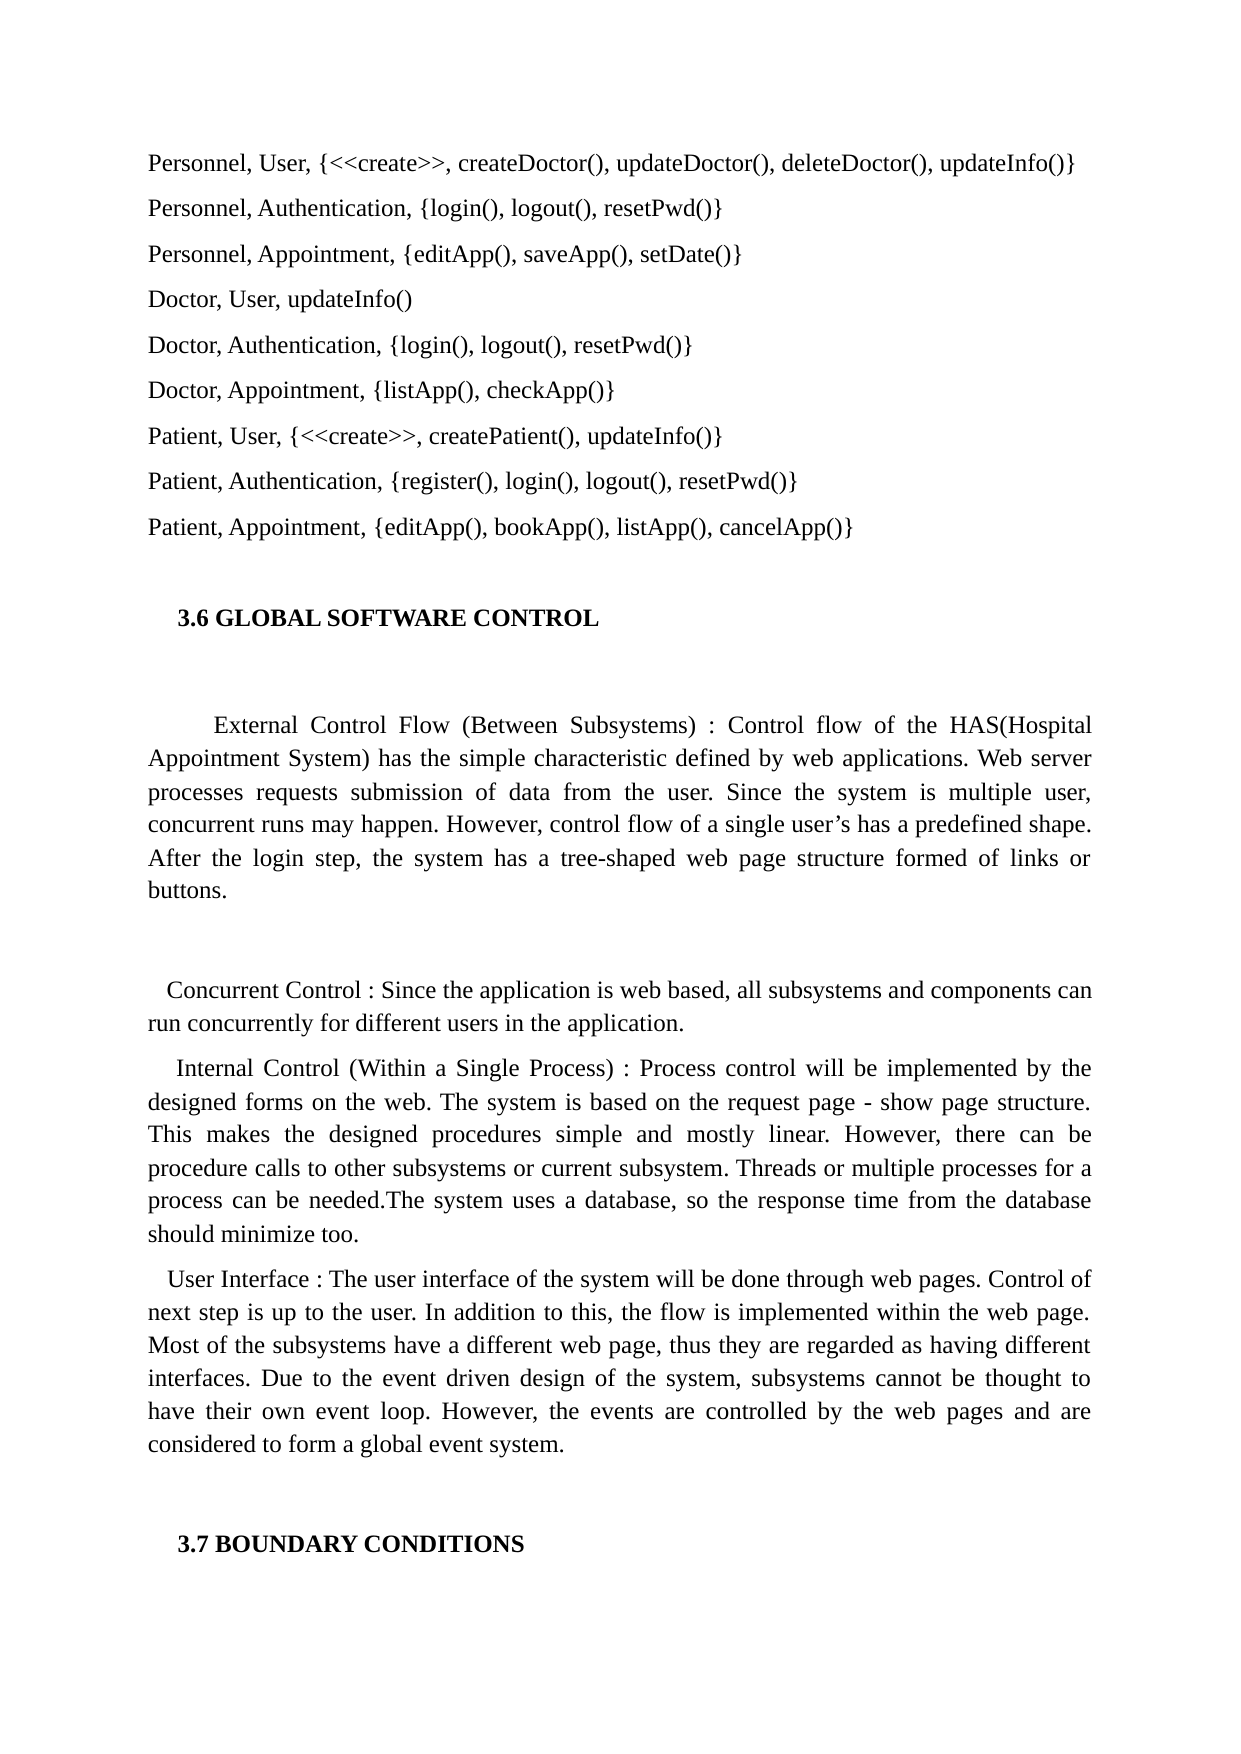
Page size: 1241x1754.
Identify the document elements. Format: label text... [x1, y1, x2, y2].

text Patient, Appointment, {editApp(), bookApp(), listApp(), cancelApp()} [148, 512, 1093, 541]
text Doctor, User, updateInfo() [148, 284, 1093, 313]
text Personnel, User, {<<create>>, createDoctor(), updateDoctor(), deleteDoctor(), updateInfo()} [148, 148, 1093, 176]
text Internal Control (Within a Single Process) : Process control will be implemented by the designed forms on the web. The system is based on the request page - show page structure. This makes the designed procedures simple and mostly linear. However, there can be procedure calls to other subsystems or current subsystem. Threads or multiple processes for a process can be needed.The system uses a database, so the response time from the database should minimize too. [148, 1053, 1093, 1247]
text Doctor, Authentication, {login(), logout(), resetPwd()} [148, 330, 1093, 358]
text Patient, Authentication, {register(), login(), logout(), resetPwd()} [148, 466, 1093, 495]
text Personnel, Appointment, {editApp(), saveApp(), setDate()} [148, 239, 1093, 267]
text Doctor, Appointment, {listApp(), checkApp()} [148, 375, 1093, 404]
text User Interface : The user interface of the system will be done through web pages. Control of next step is up to the user. In addition to this, the flow is implemented within the web page. Most of the subsystems have a different web page, thus they are regarded as having different interfaces. Due to the event driven design of the system, subsystems cannot be thought to have their own event loop. However, the events are controlled by the web pages and are considered to form a global event system. [148, 1264, 1093, 1458]
text Concurrent Control : Since the application is web based, all subsystems and components can run concurrently for different users in the application. [148, 975, 1093, 1037]
text 3.6 GLOBAL SOFTWARE CONTROL [148, 603, 1093, 632]
text Personnel, Authentication, {login(), logout(), resetPwd()} [148, 193, 1093, 222]
text 3.7 BOUNDARY CONDITIONS [148, 1529, 1093, 1557]
text External Control Flow (Between Subsystems) : Control flow of the HAS(Hospital Appointment System) has the simple characteristic defined by web applications. Web server processes requests submission of data from the user. Since the system is multiple user, concurrent runs may happen. However, control flow of a single user’s has a predefined shape. After the login step, the system has a tree-shaped web page structure formed of links or buttons. [148, 711, 1093, 904]
text Patient, User, {<<create>>, createPatient(), updateInfo()} [148, 421, 1093, 449]
